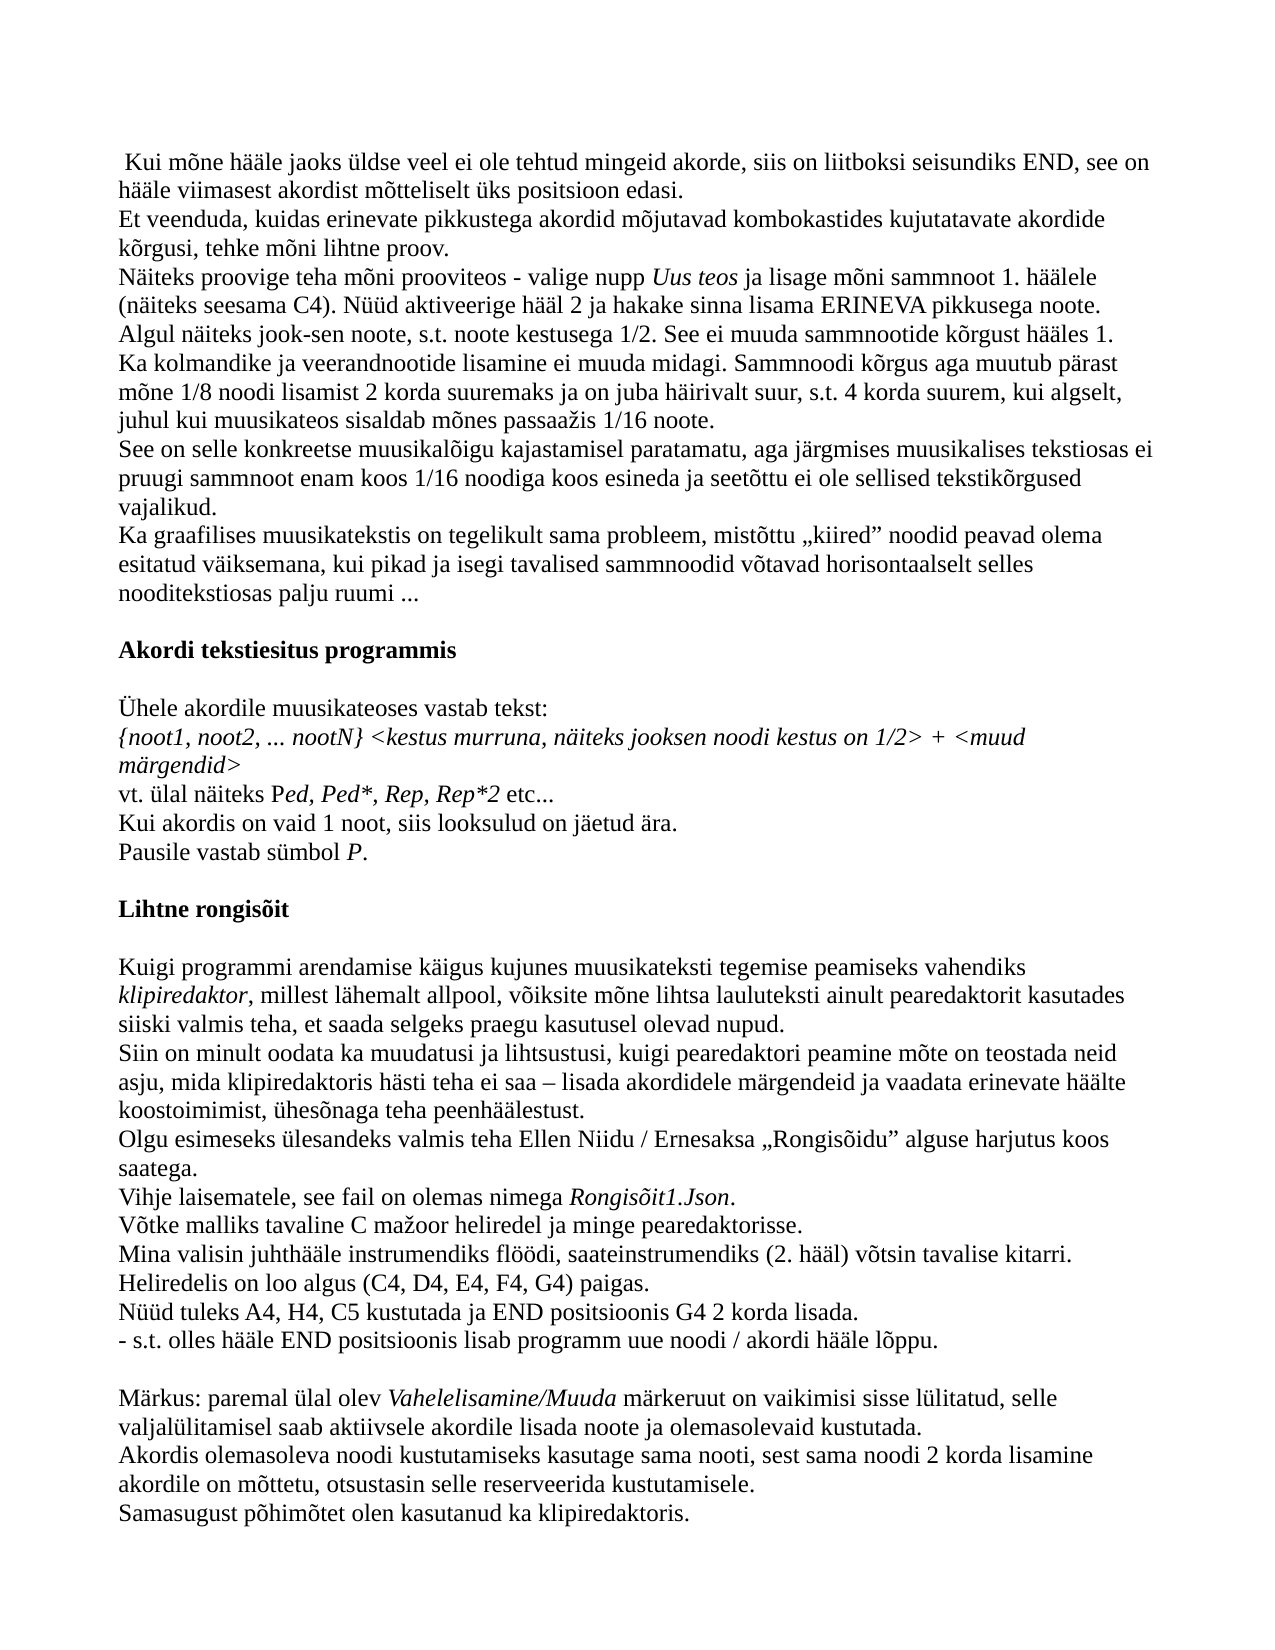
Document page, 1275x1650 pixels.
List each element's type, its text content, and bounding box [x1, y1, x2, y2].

text Ühele akordile muusikateoses vastab tekst: {noot1, noot2, ... nootN} <kestus murruna, näiteks jooksen noodi kestus on 1/2> + <muud märgendid> [118, 693, 1157, 779]
text Vihje laisematele, see fail on olemas nimega Rongisõit1.Json. [118, 1182, 1157, 1211]
text Kui akordis on vaid 1 noot, siis looksulud on jäetud ära. Pausile vastab sümbol P. [118, 808, 1157, 866]
text Kuigi programmi arendamise käigus kujunes muusikateksti tegemise peamiseks vahendiks klipiredaktor, millest lähemalt allpool, võiksite mõne lihtsa lauluteksti ainult pearedaktorit kasutades siiski valmis teha, et saada selgeks praegu kasutusel olevad nupud. [118, 952, 1157, 1038]
text Märkus: paremal ülal olev Vahelelisamine/Muuda märkeruut on vaikimisi sisse lülitatud, selle valjalülitamisel saab aktiivsele akordile lisada noote ja olemasolevaid kustutada. [118, 1383, 1157, 1441]
text Akordis olemasoleva noodi kustutamiseks kasutage sama nooti, sest sama noodi 2 korda lisamine akordile on mõttetu, otsustasin selle reserveerida kustutamisele. Samasugust põhimõtet olen kasutanud ka klipiredaktoris. [118, 1441, 1157, 1527]
text Lihtne rongisõit [118, 894, 1157, 952]
text Akordi tekstiesitus programmis [118, 636, 1157, 664]
text vt. ülal näiteks Ped, Ped*, Rep, Rep*2 etc... [118, 779, 1157, 808]
text Näiteks proovige teha mõni prooviteos - valige nupp Uus teos ja lisage mõni sammnoot 1. häälele (näiteks seesama C4). Nüüd aktiveerige hääl 2 ja hakake sinna lisama ERINEVA pikkusega noote. Algul näiteks jook-sen noote, s.t. noote kestusega 1/2. See ei muuda sammnootide kõrgust hääles 1. Ka kolmandike ja veerandnootide lisamine ei muuda midagi. Sammnoodi kõrgus aga muutub pärast mõne 1/8 noodi lisamist 2 korda suuremaks ja on juba häirivalt suur, s.t. 4 korda suurem, kui algselt, juhul kui muusikateos sisaldab mõnes passaažis 1/16 noote. See on selle konkreetse muusikalõigu kajastamisel paratamatu, aga järgmises muusikalises tekstiosas ei pruugi sammnoot enam koos 1/16 noodiga koos esineda ja seetõttu ei ole sellised tekstikõrgused vajalikud. Ka graafilises muusikatekstis on tegelikult sama probleem, mistõttu „kiired” noodid peavad olema esitatud väiksemana, kui pikad ja isegi tavalised sammnoodid võtavad horisontaalselt selles nooditekstiosas palju ruumi ... [118, 262, 1157, 636]
text Võtke malliks tavaline C mažoor heliredel ja minge pearedaktorisse. [118, 1211, 1157, 1239]
text Olgu esimeseks ülesandeks valmis teha Ellen Niidu / Ernesaksa „Rongisõidu” alguse harjutus koos saatega. [118, 1124, 1157, 1182]
text Nüüd tuleks A4, H4, C5 kustutada ja END positsioonis G4 2 korda lisada. - s.t. olles hääle END positsioonis lisab programm uue noodi / akordi hääle lõppu. [118, 1297, 1157, 1383]
text Et veenduda, kuidas erinevate pikkustega akordid mõjutavad kombokastides kujutatavate akordide kõrgusi, tehke mõni lihtne proov. [118, 204, 1157, 262]
text Mina valisin juhthääle instrumendiks flöödi, saateinstrumendiks (2. hääl) võtsin tavalise kitarri. Heliredelis on loo algus (C4, D4, E4, F4, G4) paigas. [118, 1239, 1157, 1297]
text Siin on minult oodata ka muudatusi ja lihtsustusi, kuigi pearedaktori peamine mõte on teostada neid asju, mida klipiredaktoris hästi teha ei saa – lisada akordidele märgendeid ja vaadata erinevate häälte koostoimimist, ühesõnaga teha peenhäälestust. [118, 1038, 1157, 1124]
text Kui mõne hääle jaoks üldse veel ei ole tehtud mingeid akorde, siis on liitboksi seisundiks END, see on hääle viimasest akordist mõtteliselt üks positsioon edasi. [118, 118, 1157, 204]
